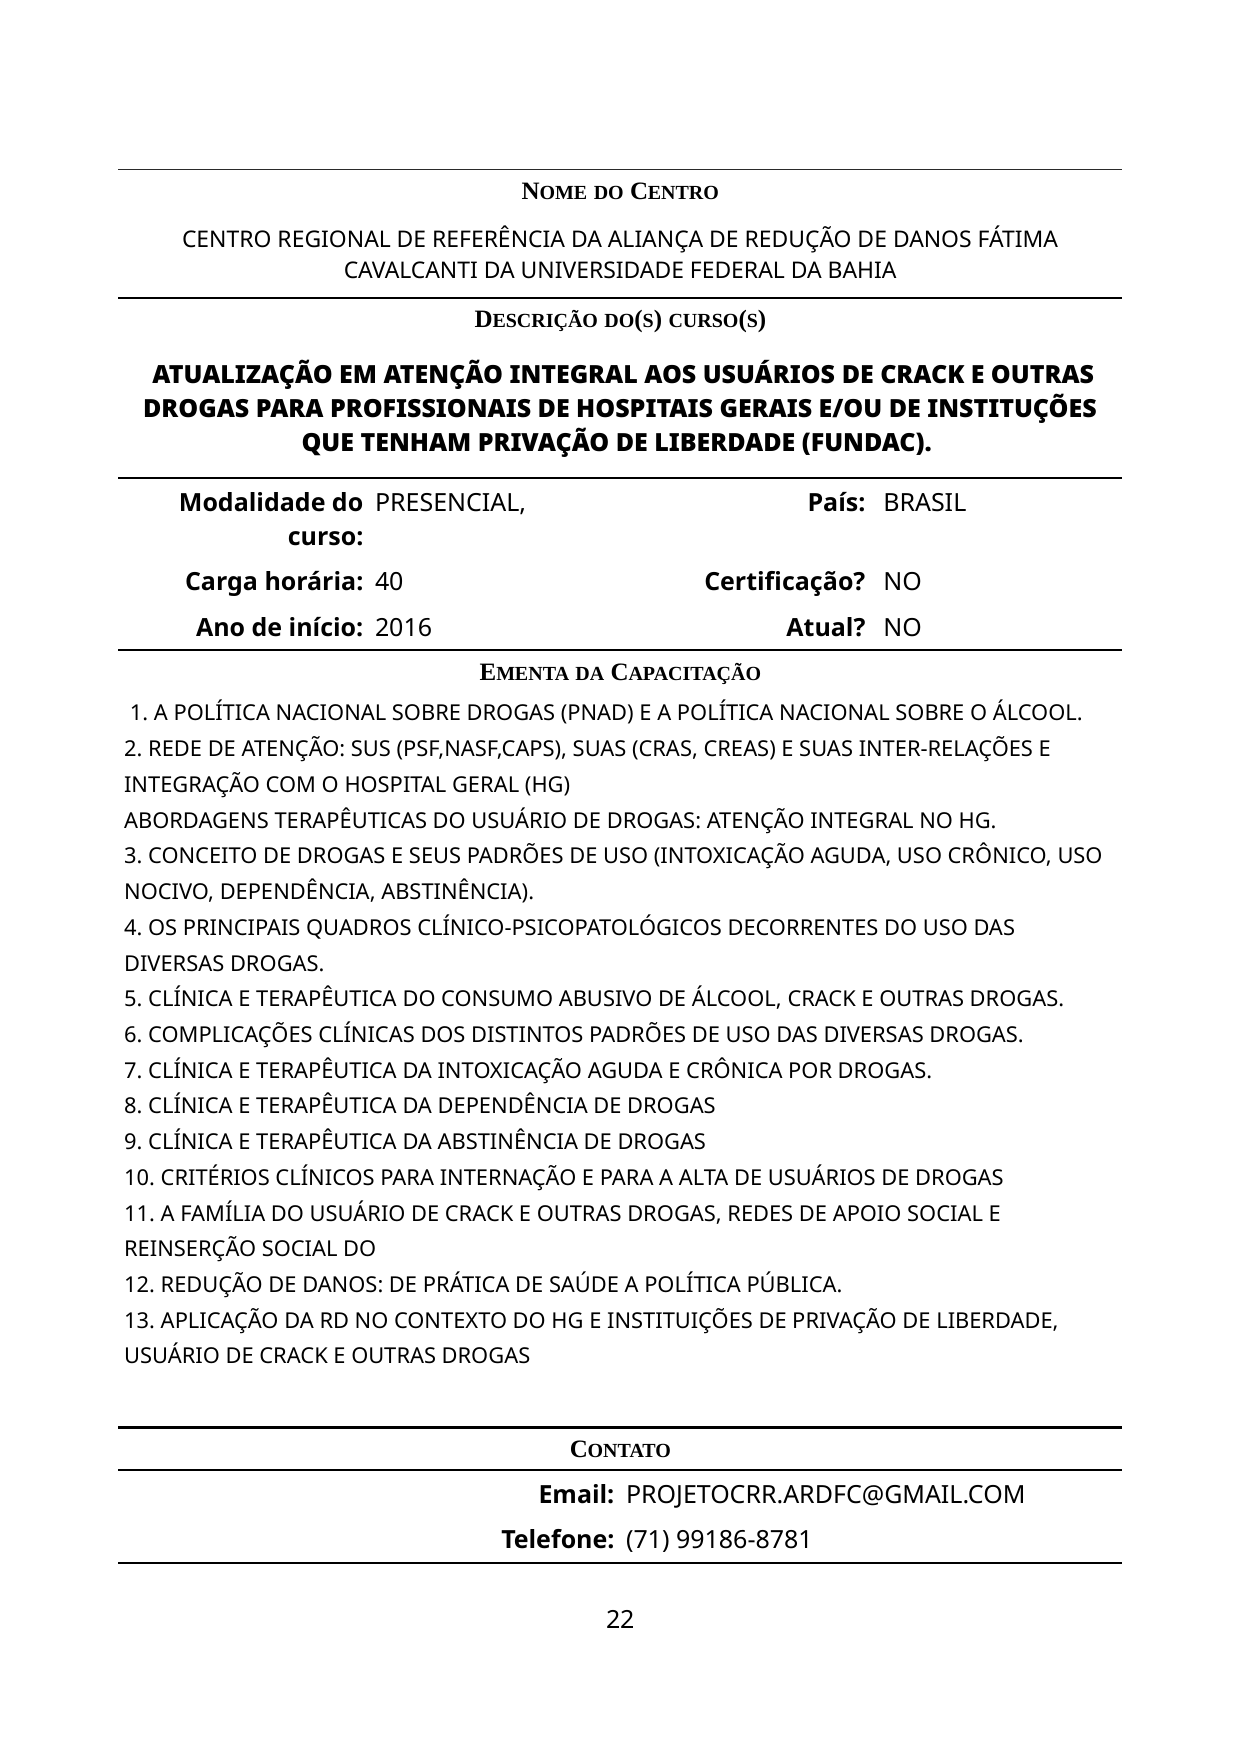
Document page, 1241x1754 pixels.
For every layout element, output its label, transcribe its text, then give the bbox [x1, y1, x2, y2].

table_cell PRESENCIAL, [369, 479, 620, 558]
table_cell PROJETOCRR.ARDFC@GMAIL.COM [620, 1471, 1122, 1516]
table_cell BRASIL [871, 479, 1122, 558]
table_cell Ementa da Capacitação [118, 651, 1122, 692]
table_cell Descrição do(s) curso(s) [118, 299, 1122, 339]
table_cell Carga horária: [118, 558, 369, 604]
table_cell ATUALIZAÇÃO EM ATENÇÃO INTEGRAL AOS USUÁRIOS DE CRACK E OUTRAS DROGAS PARA PROFISSIONAIS DE HOSPITAIS GERAIS E/OU DE INSTITUÇÕES QUE TENHAM PRIVAÇÃO DE LIBERDADE (FUNDAC). [118, 339, 1122, 477]
table_header Nome do Centro [118, 171, 1122, 211]
table_cell Ano de início: [118, 604, 369, 649]
table_cell 1. A POLÍTICA NACIONAL SOBRE DROGAS (PNAD) E A POLÍTICA NACIONAL SOBRE O ÁLCOOL. 2. REDE DE ATENÇÃO: SUS (PSF,NASF,CAPS), SUAS (CRAS, CREAS) E SUAS INTER-RELAÇÕES E INTEGRAÇÃO COM O HOSPITAL GERAL (HG) ABORDAGENS TERAPÊUTICAS DO USUÁRIO DE DROGAS: ATENÇÃO INTEGRAL NO HG. 3. CONCEITO DE DROGAS E SEUS PADRÕES DE USO (INTOXICAÇÃO AGUDA, USO CRÔNICO, USO NOCIVO, DEPENDÊNCIA, ABSTINÊNCIA). 4. OS PRINCIPAIS QUADROS CLÍNICO-PSICOPATOLÓGICOS DECORRENTES DO USO DAS DIVERSAS DROGAS. 5. CLÍNICA E TERAPÊUTICA DO CONSUMO ABUSIVO DE ÁLCOOL, CRACK E OUTRAS DROGAS. 6. COMPLICAÇÕES CLÍNICAS DOS DISTINTOS PADRÕES DE USO DAS DIVERSAS DROGAS. 7. CLÍNICA E TERAPÊUTICA DA INTOXICAÇÃO AGUDA E CRÔNICA POR DROGAS. 8. CLÍNICA E TERAPÊUTICA DA DEPENDÊNCIA DE DROGAS 9. CLÍNICA E TERAPÊUTICA DA ABSTINÊNCIA DE DROGAS 10. CRITÉRIOS CLÍNICOS PARA INTERNAÇÃO E PARA A ALTA DE USUÁRIOS DE DROGAS 11. A FAMÍLIA DO USUÁRIO DE CRACK E OUTRAS DROGAS, REDES DE APOIO SOCIAL E REINSERÇÃO SOCIAL DO 12. REDUÇÃO DE DANOS: DE PRÁTICA DE SAÚDE A POLÍTICA PÚBLICA. 13. APLICAÇÃO DA RD NO CONTEXTO DO HG E INSTITUIÇÕES DE PRIVAÇÃO DE LIBERDADE, USUÁRIO DE CRACK E OUTRAS DROGAS [118, 692, 1122, 1426]
table_cell NO [871, 604, 1122, 649]
table_cell Email: [118, 1471, 620, 1516]
table_cell Atual? [620, 604, 871, 649]
table_cell NO [871, 558, 1122, 604]
table_cell Contato [118, 1429, 1122, 1469]
table_cell (71) 99186-8781 [620, 1516, 1122, 1562]
table_cell CENTRO REGIONAL DE REFERÊNCIA DA ALIANÇA DE REDUÇÃO DE DANOS FÁTIMA CAVALCANTI DA UNIVERSIDADE FEDERAL DA BAHIA [118, 211, 1122, 297]
table_cell Modalidade do curso: [118, 479, 369, 558]
table_cell 40 [369, 558, 620, 604]
table_cell 2016 [369, 604, 620, 649]
table_cell Certificação? [620, 558, 871, 604]
table_cell Telefone: [118, 1516, 620, 1562]
table_cell País: [620, 479, 871, 558]
